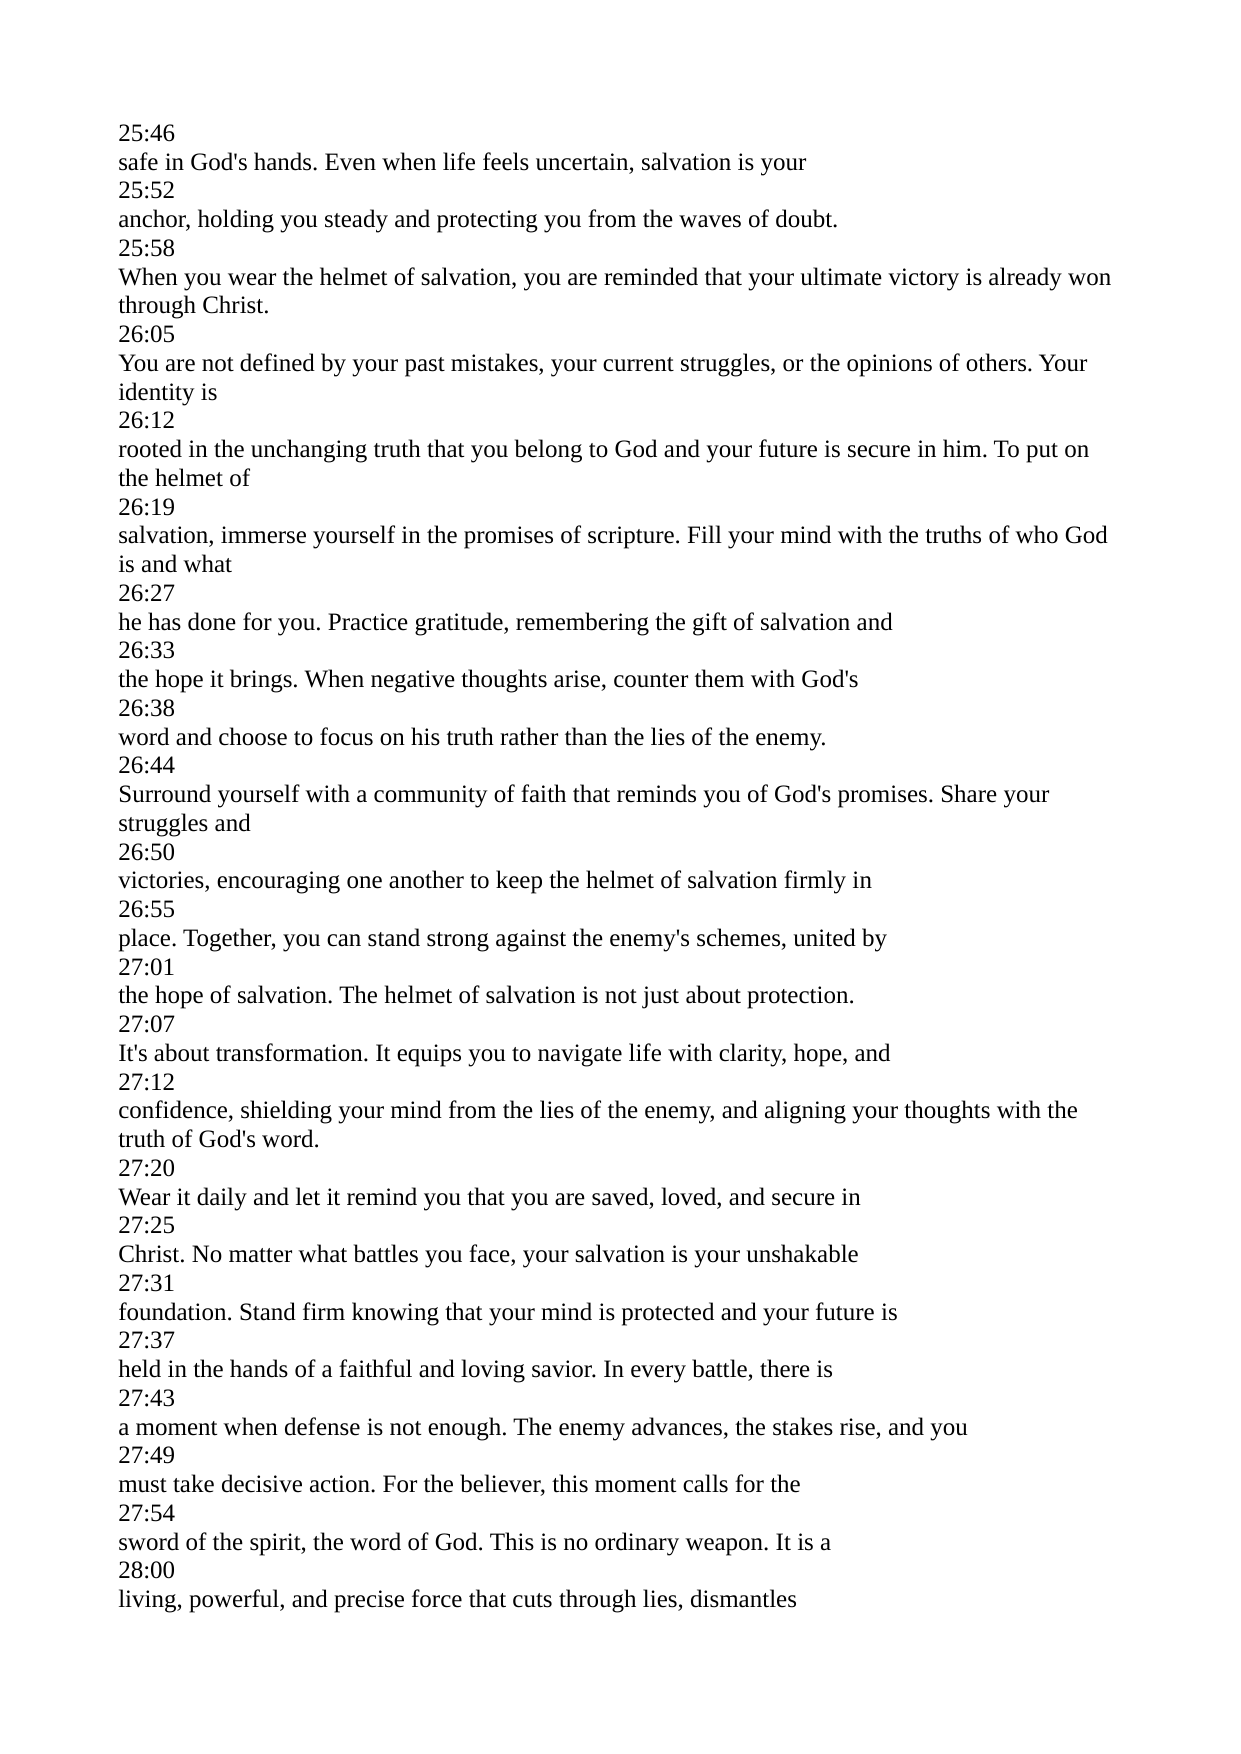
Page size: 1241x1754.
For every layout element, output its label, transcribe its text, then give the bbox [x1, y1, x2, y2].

text Christ. No matter what battles you face, your salvation is your unshakable [118, 1239, 1122, 1268]
text held in the hands of a faithful and loving savior. In every battle, there is [118, 1354, 1122, 1383]
text 26:27 [118, 578, 1122, 607]
text 26:12 [118, 406, 1122, 434]
text 27:49 [118, 1441, 1122, 1469]
text Surround yourself with a community of faith that reminds you of God's promises. Share your struggles and [118, 779, 1122, 837]
text 25:52 [118, 176, 1122, 204]
text 25:46 [118, 118, 1122, 147]
text sword of the spirit, the word of God. This is no ordinary weapon. It is a [118, 1527, 1122, 1556]
text 26:55 [118, 894, 1122, 923]
text safe in God's hands. Even when life feels uncertain, salvation is your [118, 147, 1122, 176]
text Wear it daily and let it remind you that you are saved, loved, and secure in [118, 1182, 1122, 1211]
text It's about transformation. It equips you to navigate life with clarity, hope, and [118, 1038, 1122, 1067]
text rooted in the unchanging truth that you belong to God and your future is secure in him. To put on the helmet of [118, 434, 1122, 492]
text 27:43 [118, 1383, 1122, 1412]
text 28:00 [118, 1556, 1122, 1584]
text foundation. Stand firm knowing that your mind is protected and your future is [118, 1297, 1122, 1326]
text word and choose to focus on his truth rather than the lies of the enemy. [118, 722, 1122, 751]
text 27:31 [118, 1268, 1122, 1297]
text You are not defined by your past mistakes, your current struggles, or the opinions of others. Your identity is [118, 348, 1122, 406]
text he has done for you. Practice gratitude, remembering the gift of salvation and [118, 607, 1122, 636]
text 26:38 [118, 693, 1122, 722]
text 26:19 [118, 492, 1122, 521]
text the hope of salvation. The helmet of salvation is not just about protection. [118, 981, 1122, 1009]
text 27:12 [118, 1067, 1122, 1096]
text 27:37 [118, 1326, 1122, 1354]
text 26:33 [118, 636, 1122, 664]
text 26:50 [118, 837, 1122, 866]
text a moment when defense is not enough. The enemy advances, the stakes rise, and you [118, 1412, 1122, 1441]
text 27:01 [118, 952, 1122, 981]
text anchor, holding you steady and protecting you from the waves of doubt. [118, 204, 1122, 233]
text 26:44 [118, 751, 1122, 779]
text 27:54 [118, 1498, 1122, 1527]
text the hope it brings. When negative thoughts arise, counter them with God's [118, 664, 1122, 693]
text 26:05 [118, 319, 1122, 348]
text salvation, immerse yourself in the promises of scripture. Fill your mind with the truths of who God is and what [118, 521, 1122, 578]
text When you wear the helmet of salvation, you are reminded that your ultimate victory is already won through Christ. [118, 262, 1122, 319]
text 27:07 [118, 1009, 1122, 1038]
text victories, encouraging one another to keep the helmet of salvation firmly in [118, 866, 1122, 894]
text 27:25 [118, 1211, 1122, 1239]
text must take decisive action. For the believer, this moment calls for the [118, 1469, 1122, 1498]
text confidence, shielding your mind from the lies of the enemy, and aligning your thoughts with the truth of God's word. [118, 1096, 1122, 1153]
text 25:58 [118, 233, 1122, 262]
text living, powerful, and precise force that cuts through lies, dismantles [118, 1584, 1122, 1613]
text place. Together, you can stand strong against the enemy's schemes, united by [118, 923, 1122, 952]
text 27:20 [118, 1153, 1122, 1182]
